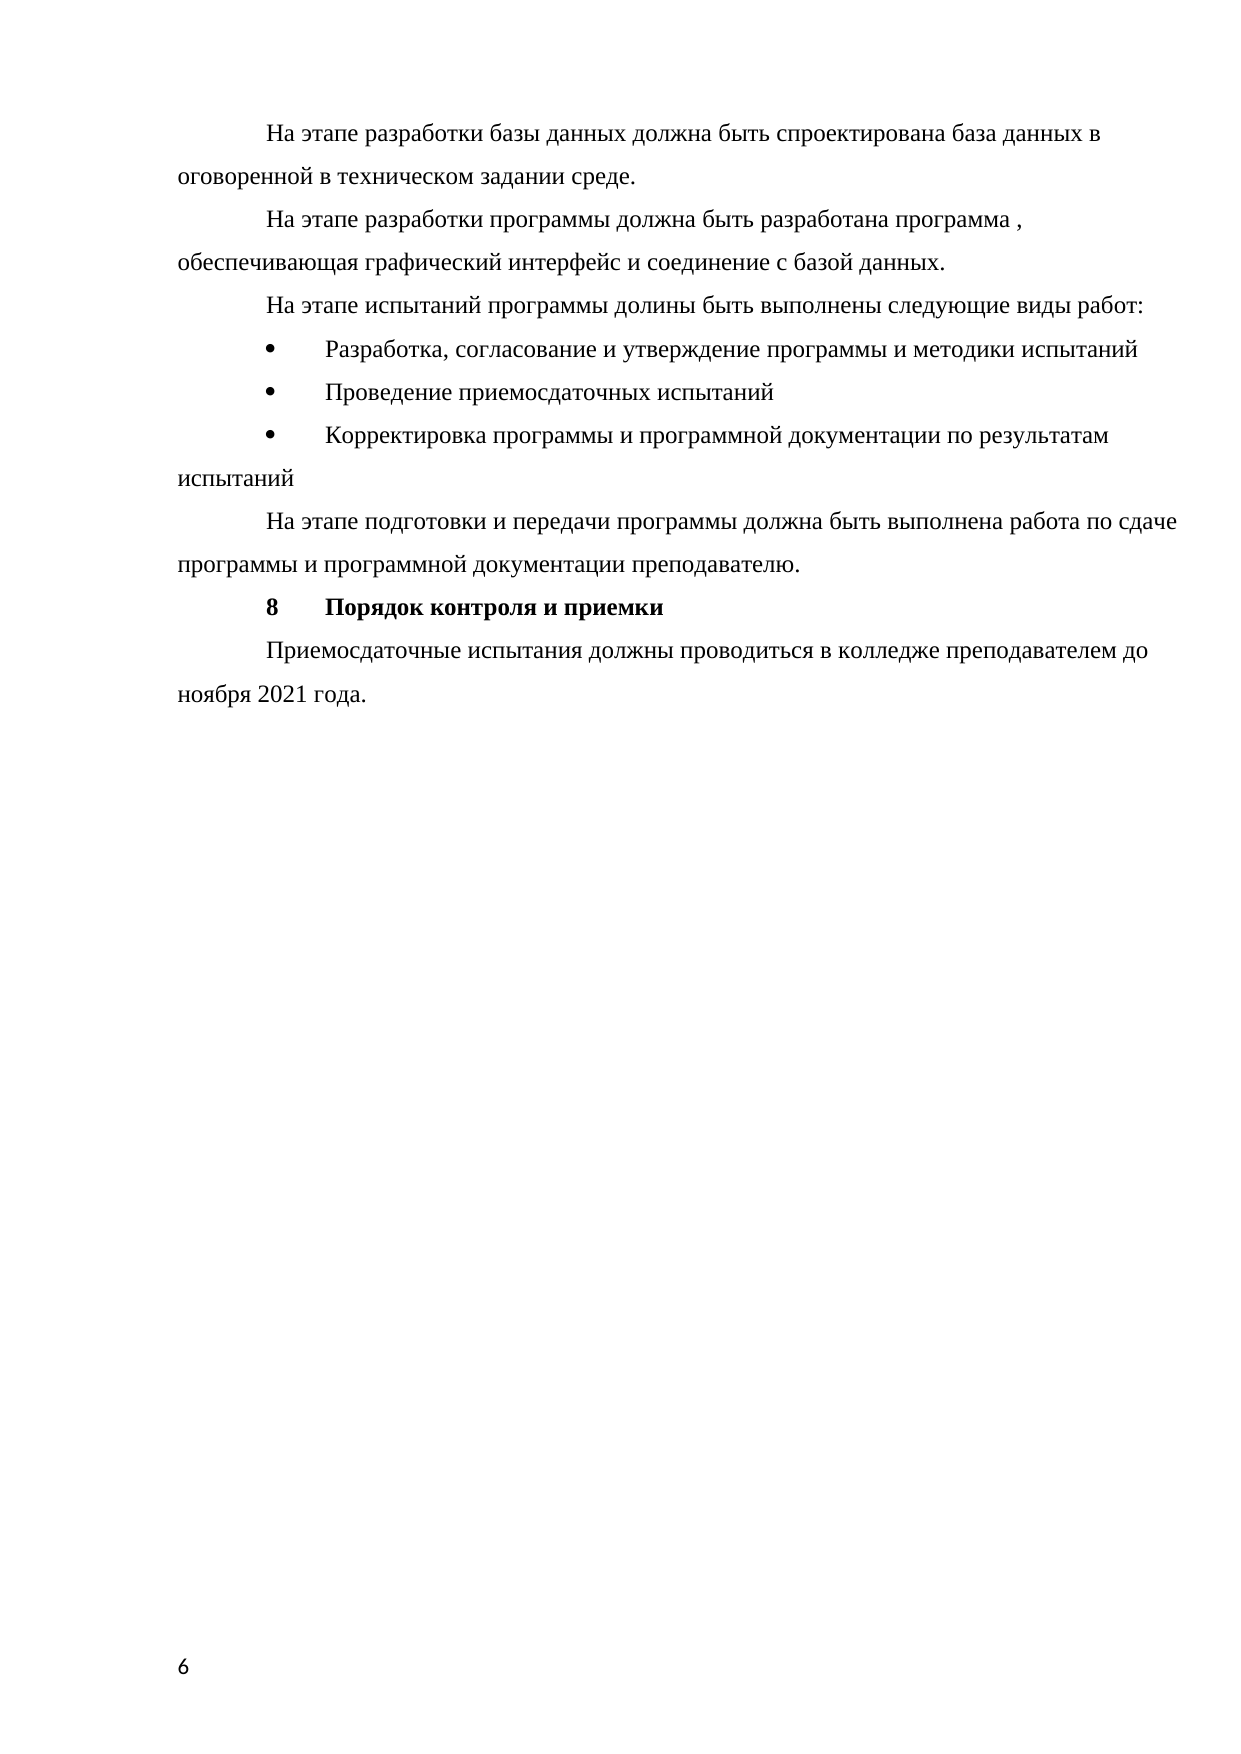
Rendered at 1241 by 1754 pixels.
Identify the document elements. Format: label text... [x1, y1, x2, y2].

list Корректировка программы и программной документации по результатам испытаний [177, 420, 1181, 492]
text На этапе испытаний программы долины быть выполнены следующие виды работ: [177, 291, 1181, 319]
subtitle Порядок контроля и приемки [177, 592, 1181, 621]
text На этапе подготовки и передачи программы должна быть выполнена работа по сдаче программы и программной документации преподавателю. [177, 506, 1181, 578]
text Приемосдаточные испытания должны проводиться в колледже преподавателем до ноября 2021 года. [177, 636, 1181, 707]
list Проведение приемосдаточных испытаний [177, 377, 1181, 406]
text На этапе разработки программы должна быть разработана программа , обеспечивающая графический интерфейс и соединение с базой данных. [177, 204, 1181, 276]
text На этапе разработки базы данных должна быть спроектирована база данных в оговоренной в техническом задании среде. [177, 118, 1181, 190]
list Разработка, согласование и утверждение программы и методики испытаний [177, 334, 1181, 362]
